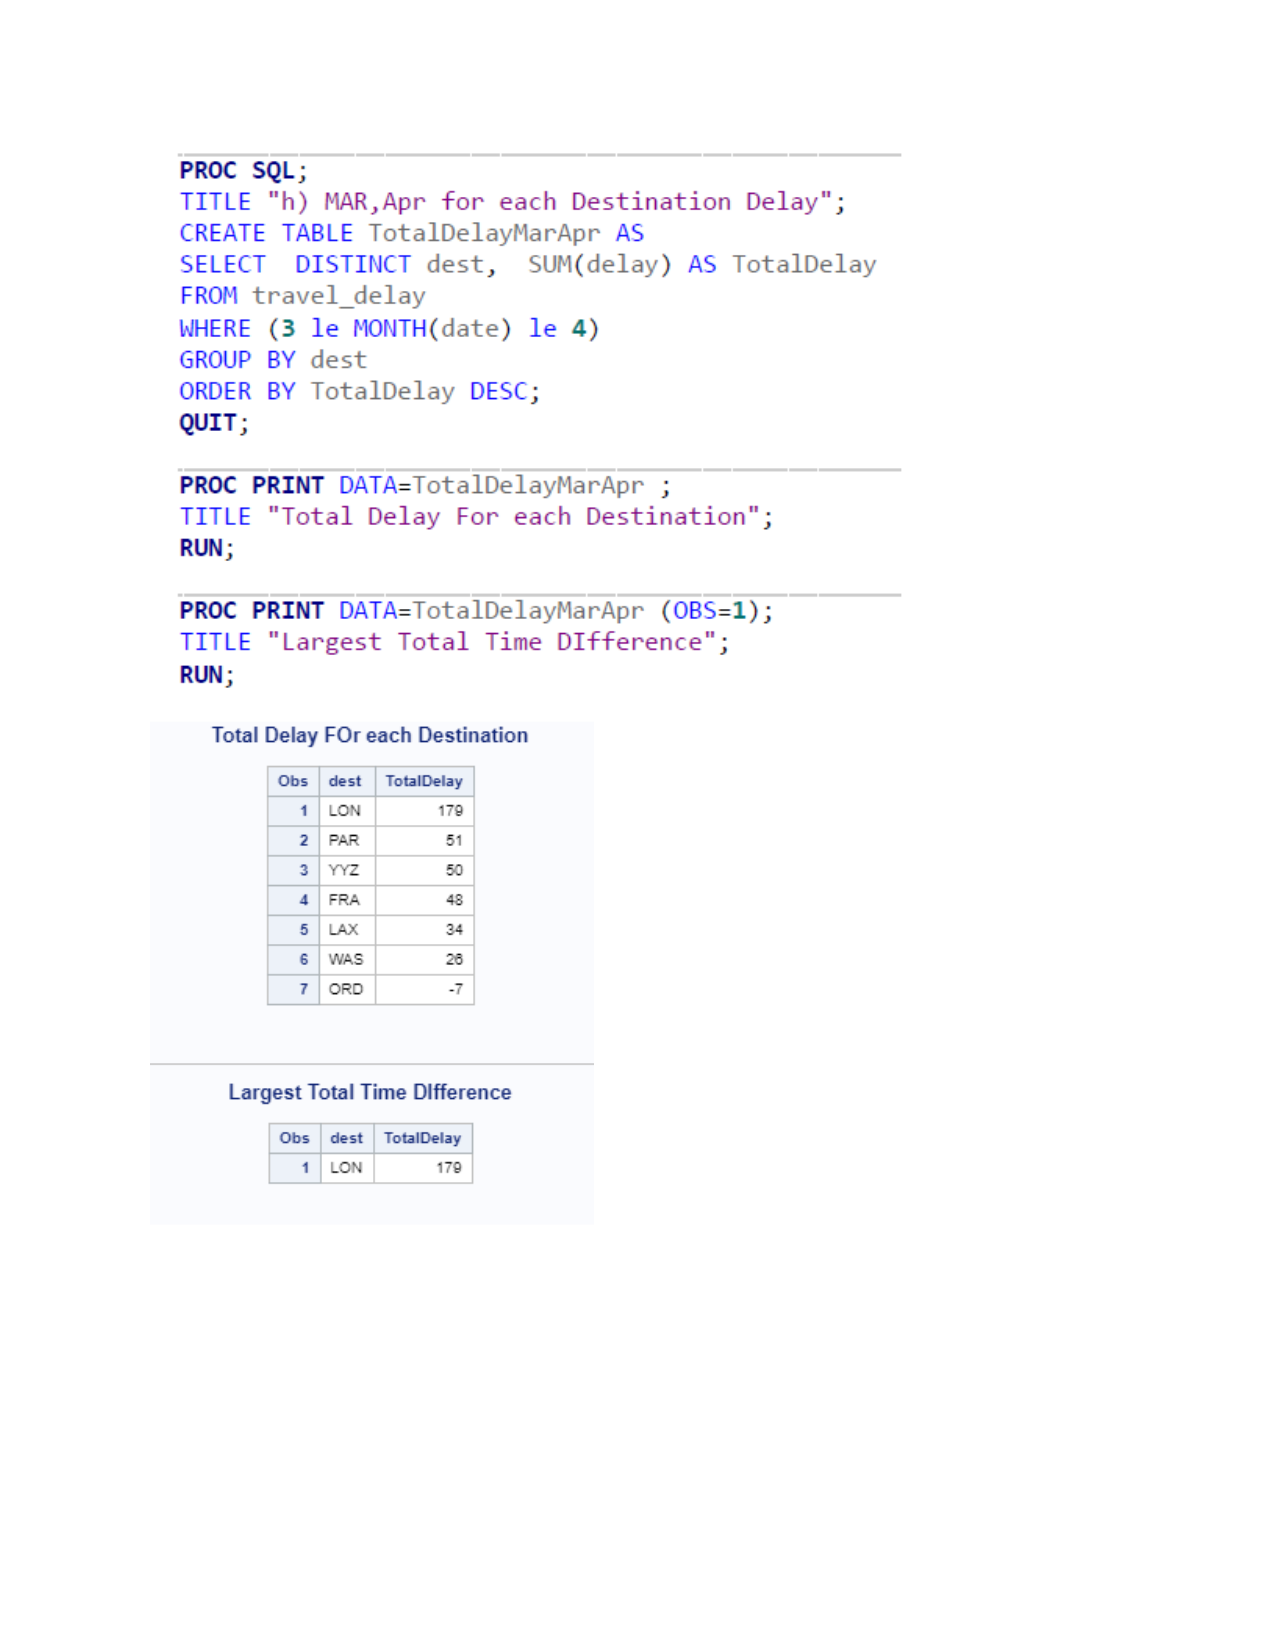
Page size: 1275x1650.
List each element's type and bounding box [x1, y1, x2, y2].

picture [150, 150, 902, 702]
picture [150, 705, 594, 1228]
